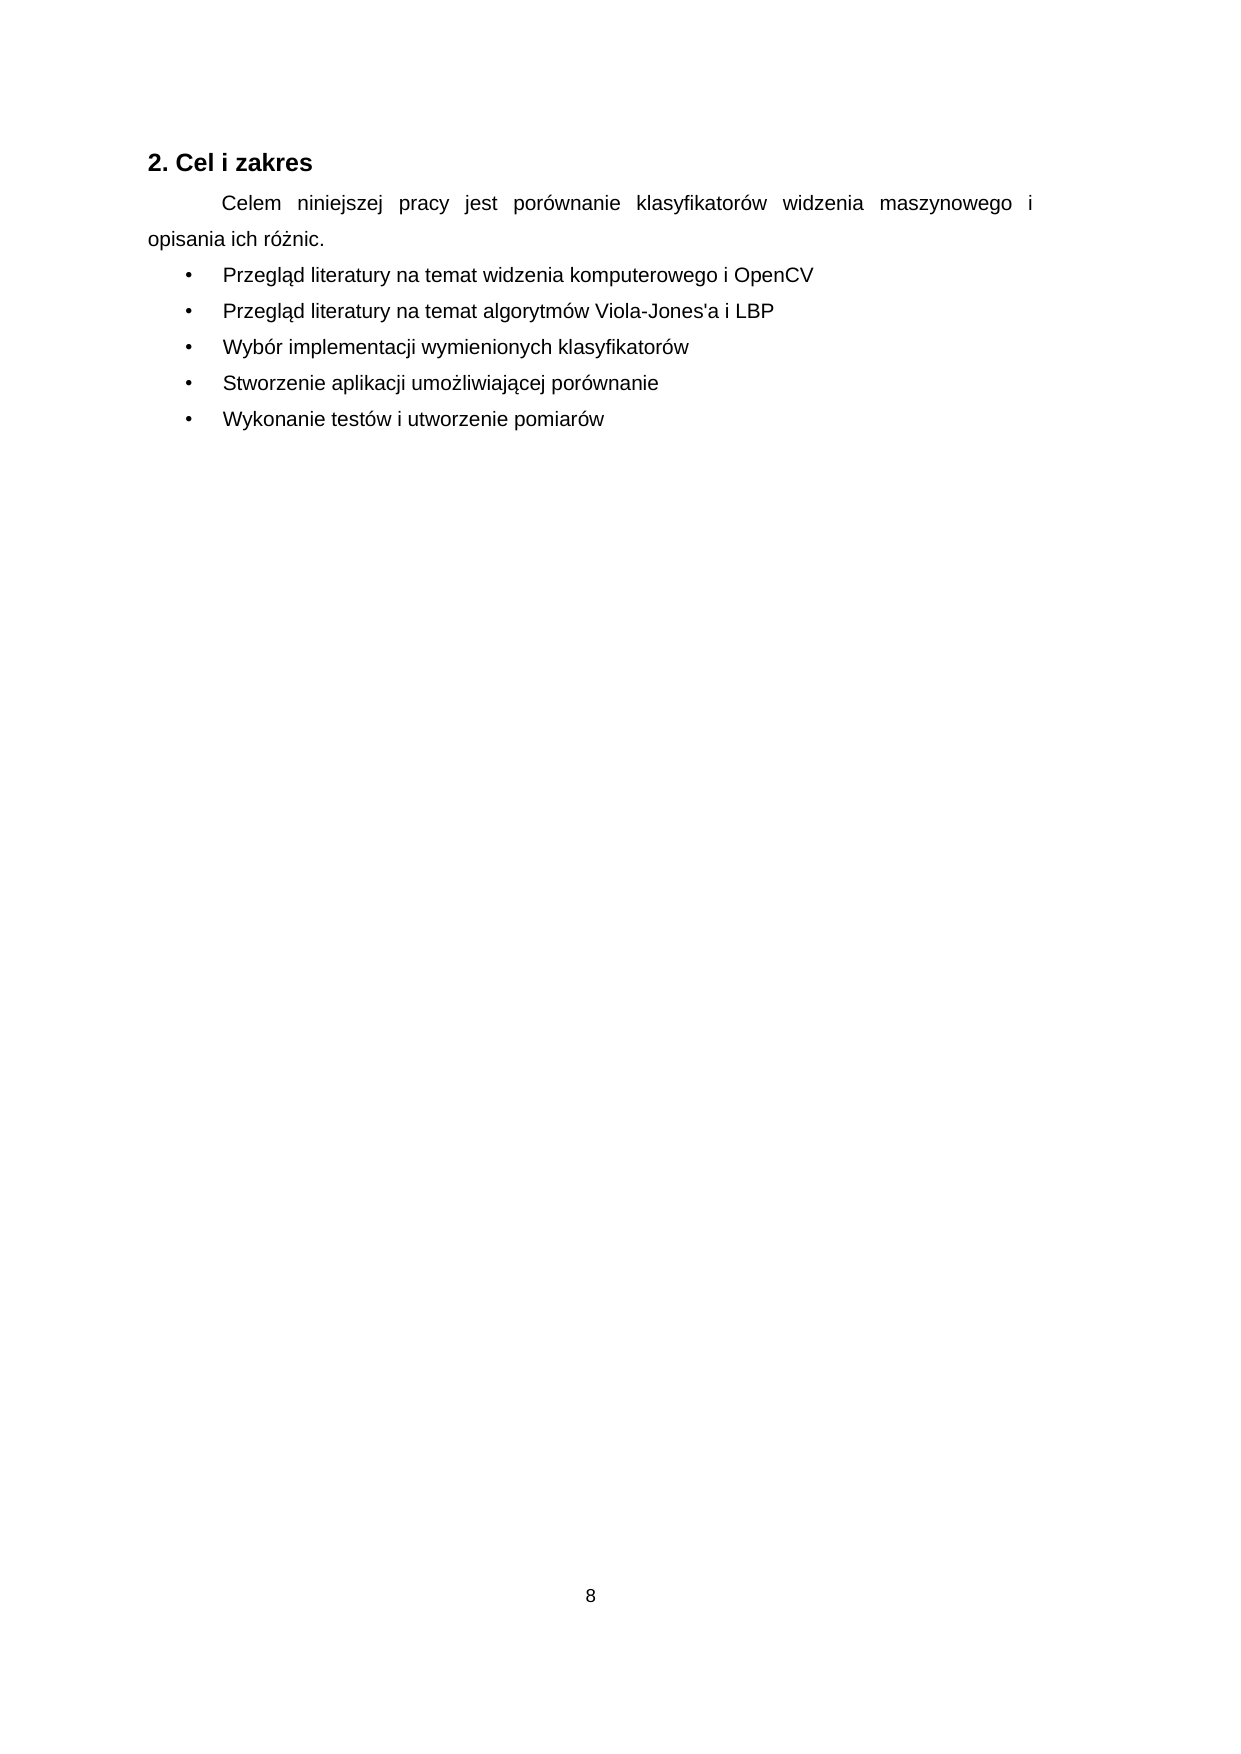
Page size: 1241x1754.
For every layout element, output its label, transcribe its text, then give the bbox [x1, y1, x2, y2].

list Przegląd literatury na temat widzenia komputerowego i OpenCV [185, 263, 1033, 287]
list Stworzenie aplikacji umożliwiającej porównanie [185, 371, 1033, 395]
list Wybór implementacji wymienionych klasyfikatorów [185, 335, 1033, 359]
list Przegląd literatury na temat algorytmów Viola-Jones'a i LBP [185, 299, 1033, 323]
list 2. Cel i zakres [148, 148, 1033, 176]
text Celem niniejszej pracy jest porównanie klasyfikatorów widzenia maszynowego i opisania ich różnic. [148, 191, 1033, 251]
list Wykonanie testów i utworzenie pomiarów [185, 407, 1033, 431]
